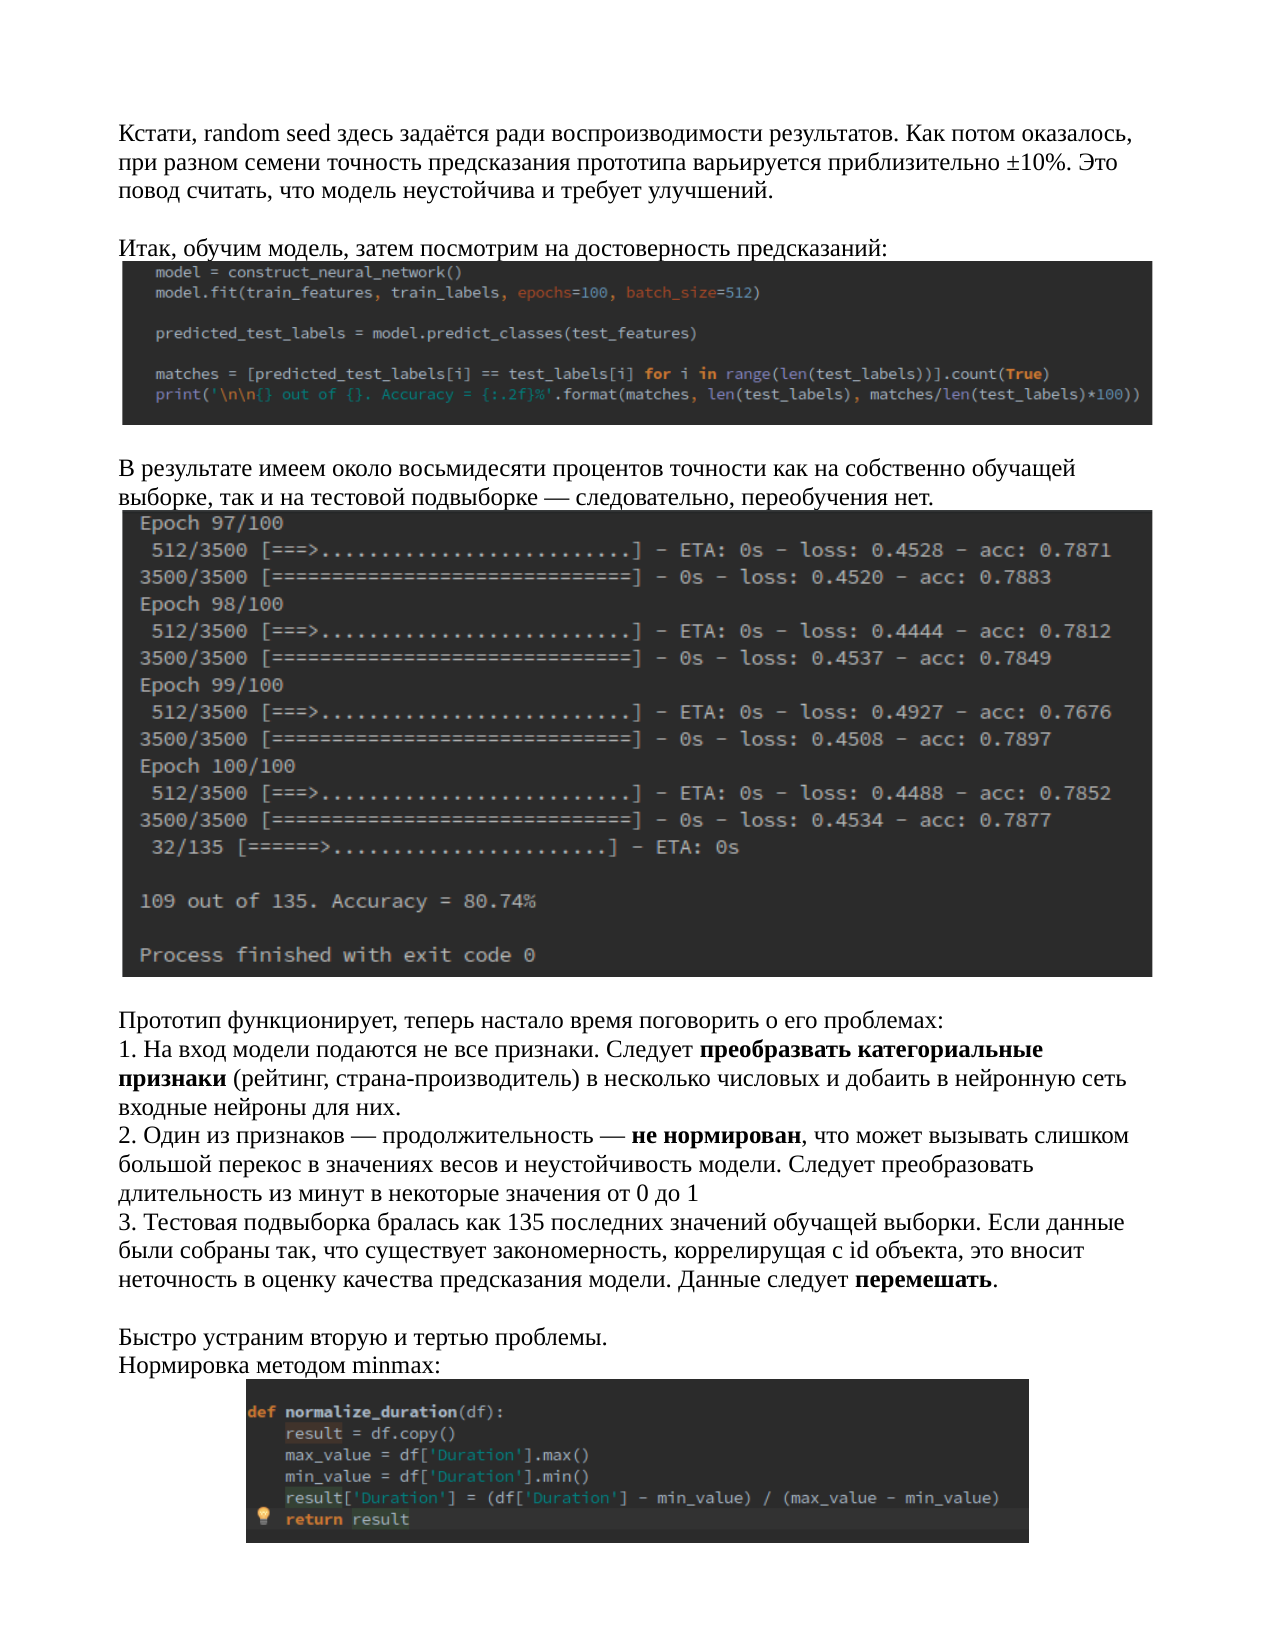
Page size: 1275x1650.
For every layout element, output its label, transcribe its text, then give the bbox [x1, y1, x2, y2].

text 2. Один из признаков — продолжительность — не нормирован, что может вызывать слишком большой перекос в значениях весов и неустойчивость модели. Следует преобразовать длительность из минут в некоторые значения от 0 до 1 [118, 1120, 1157, 1207]
text Кстати, random seed здесь задаётся ради воспроизводимости результатов. Как потом оказалось, при разном семени точность предсказания прототипа варьируется приблизительно ±10%. Это повод считать, что модель неустойчива и требует улучшений. [118, 118, 1157, 204]
text 3. Тестовая подвыборка бралась как 135 последних значений обучащей выборки. Если данные были собраны так, что существует закономерность, коррелирущая с id объекта, это вносит неточность в оценку качества предсказания модели. Данные следует перемешать. [118, 1207, 1157, 1293]
text 1. На вход модели подаются не все признаки. Следует преобразвать категориальные признаки (рейтинг, страна-производитель) в несколько числовых и добаить в нейронную сеть входные нейроны для них. [118, 1034, 1157, 1120]
picture [246, 1379, 759, 1543]
text Прототип функционирует, теперь настало время поговорить о его проблемах: [118, 1005, 1157, 1034]
picture [122, 510, 885, 977]
text Нормировка методом minmax: [118, 1350, 1157, 1379]
text Быстро устраним вторую и тертью проблемы. [118, 1322, 1157, 1350]
text В результате имеем около восьмидесяти процентов точности как на собственно обучащей выборке, так и на тестовой подвыборке — следовательно, переобучения нет. [118, 453, 1157, 511]
text Итак, обучим модель, затем посмотрим на достоверность предсказаний: [118, 233, 1157, 262]
picture [122, 261, 1153, 425]
